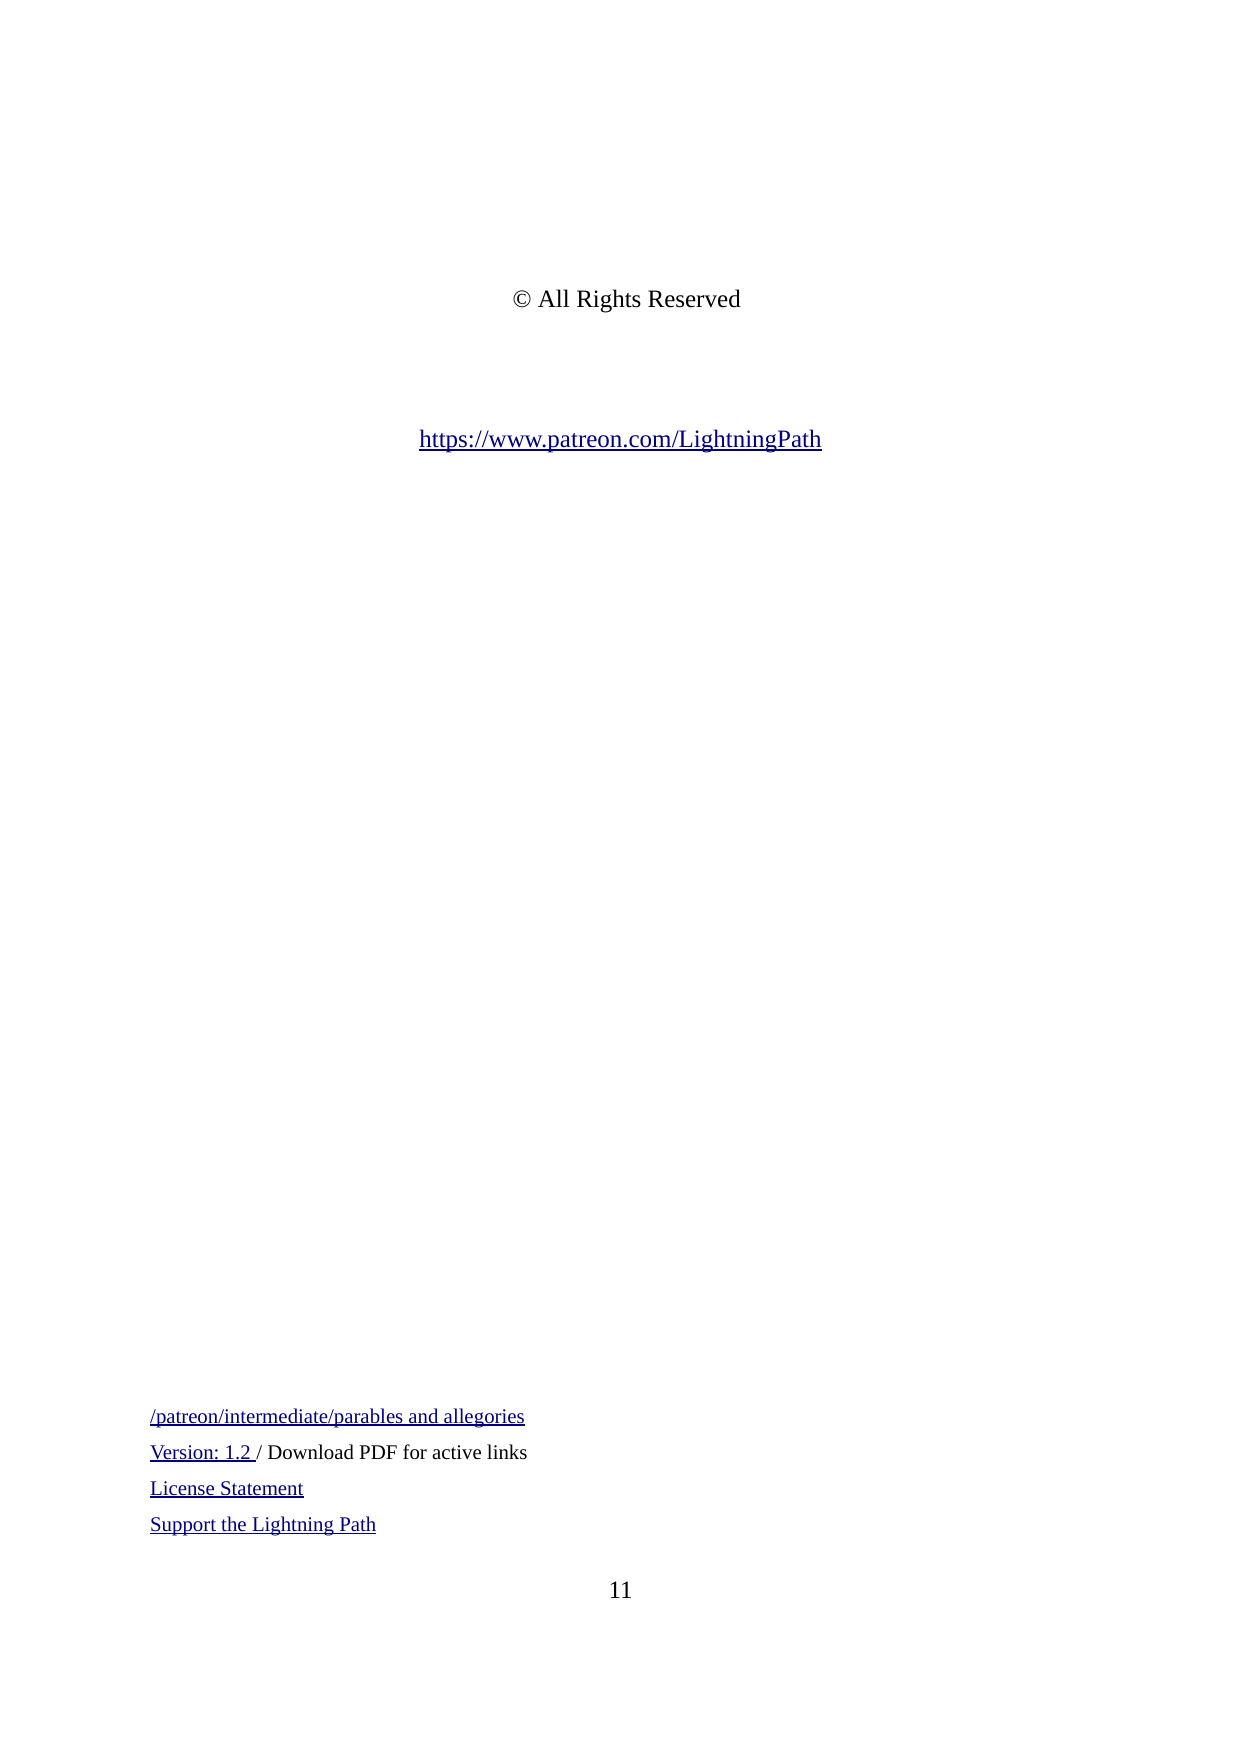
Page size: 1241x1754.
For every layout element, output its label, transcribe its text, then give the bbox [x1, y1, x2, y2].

text © All Rights Reserved [150, 284, 1091, 313]
text https://www.patreon.com/LightningPath [150, 424, 1091, 453]
